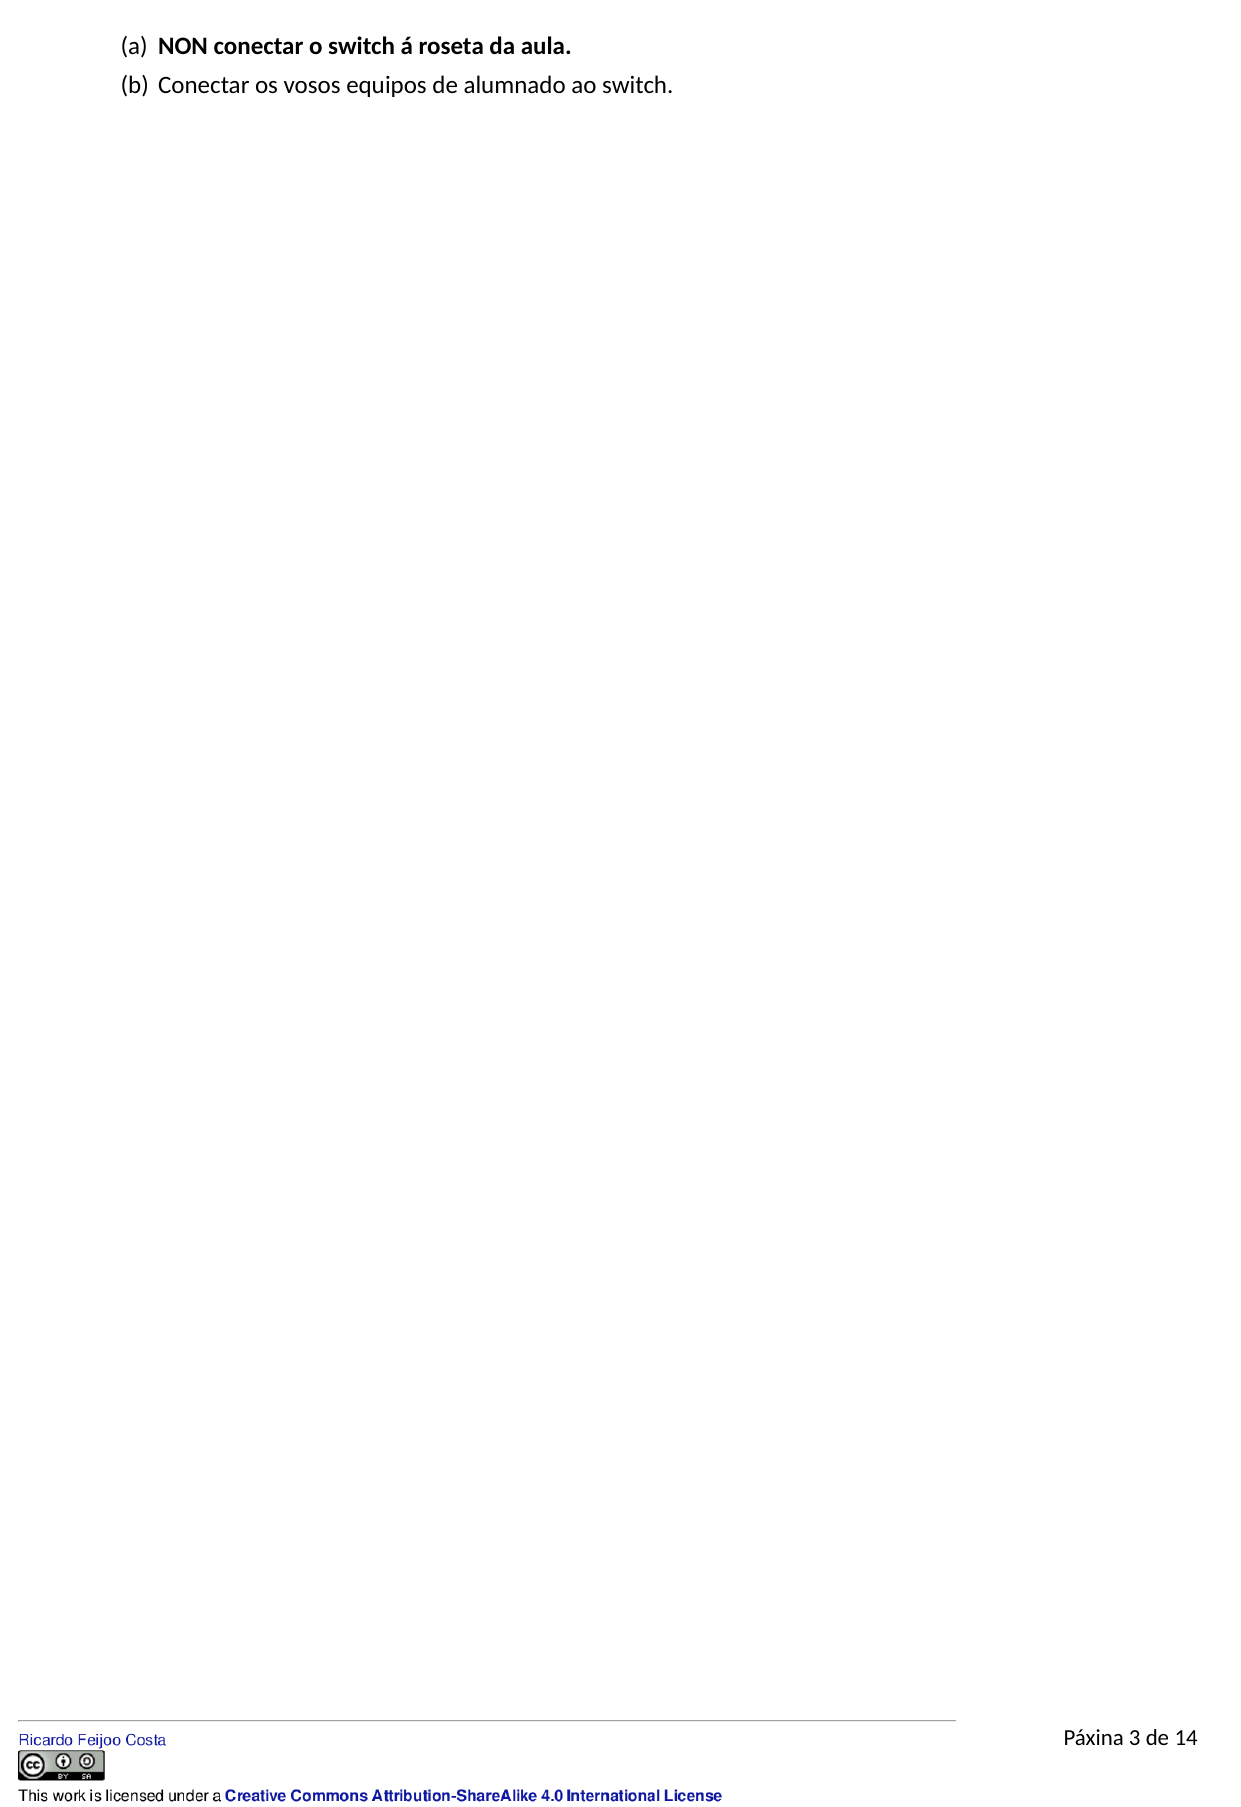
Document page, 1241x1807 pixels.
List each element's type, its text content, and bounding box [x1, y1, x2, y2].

list NON conectar o switch á roseta da aula. [120, 30, 1197, 60]
picture [8, 1715, 957, 1806]
list Conectar os vosos equipos de alumnado ao switch. [120, 69, 1197, 100]
